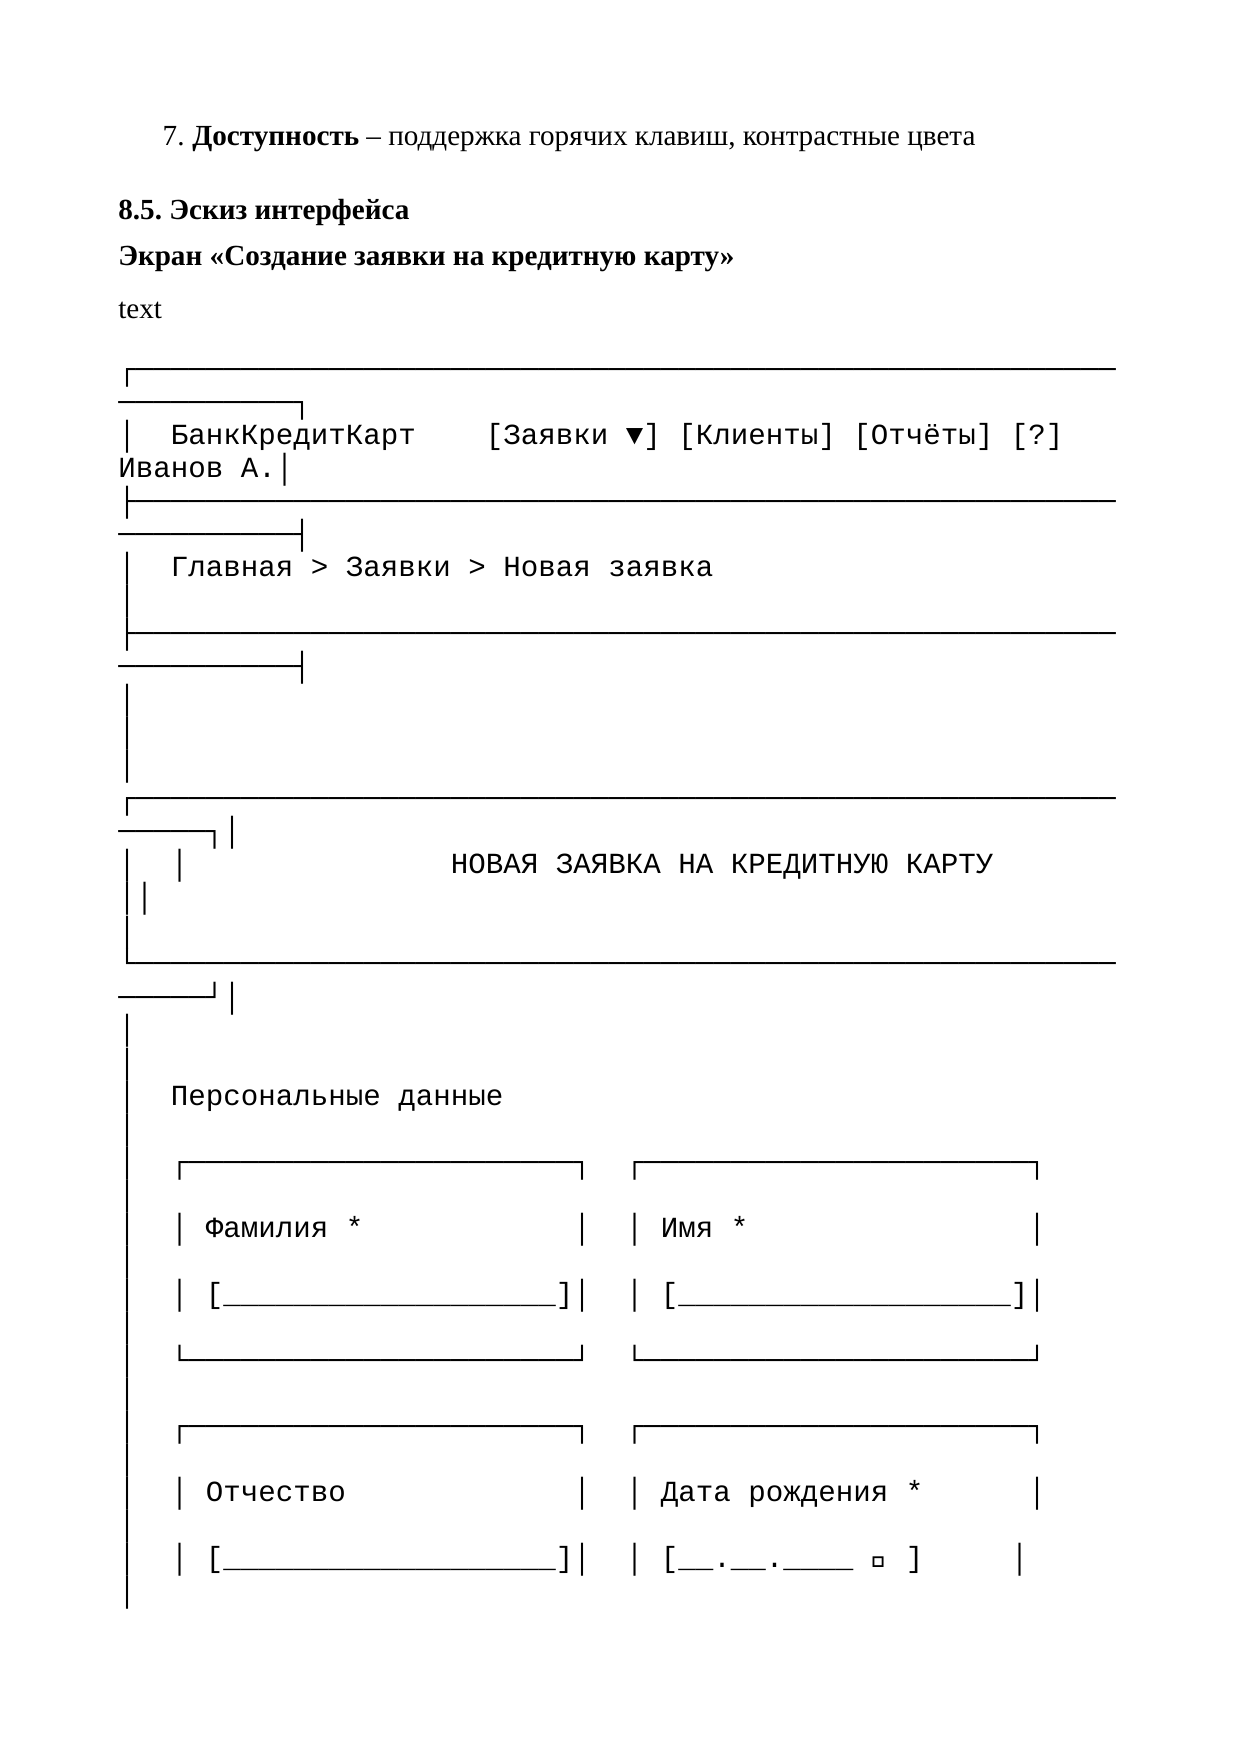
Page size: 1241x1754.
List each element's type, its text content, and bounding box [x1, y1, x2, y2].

text text [118, 291, 1122, 325]
text │ │ [118, 684, 126, 751]
text │ └──────────────────────┘ └──────────────────────┘ │ [180, 1345, 581, 1359]
text ├──────────────────────────────────────────────────────────────────┤ [118, 618, 1122, 684]
text │ Персональные данные │ [118, 1081, 126, 1147]
text │ Главная > Заявки > Новая заявка │ [128, 552, 1122, 618]
text │ ┌──────────────────────┐ ┌──────────────────────┐ │ [128, 1147, 1122, 1213]
subtitle 8.5. Эскиз интерфейса [118, 192, 1122, 226]
text Экран «Создание заявки на кредитную карту» [118, 238, 1122, 272]
text │ ┌─────────────────────────────────────────────────────────────┐│ [118, 751, 1122, 849]
text ┌──────────────────────────────────────────────────────────────────┐ [118, 354, 1122, 420]
text │ │ [128, 684, 1122, 751]
text │ │ Отчество │ │ Дата рождения * │ │ [128, 1477, 1122, 1543]
text │ БанкКредитКарт [Заявки ▼] [Клиенты] [Отчёты] [?] Иванов А.│ [118, 420, 1122, 486]
text │ └──────────────────────┘ └──────────────────────┘ │ [635, 1345, 1036, 1359]
text │ │ [___________________]│ │ [___________________]│ │ [128, 1279, 1122, 1345]
text │ └──────────────────────┘ └──────────────────────┘ │ [128, 1345, 1122, 1411]
text │ ┌──────────────────────┐ ┌──────────────────────┐ │ [128, 1411, 1122, 1477]
text │ └─────────────────────────────────────────────────────────────┘│ [118, 916, 1122, 1015]
text │ │ Фамилия * │ │ Имя * │ │ [128, 1213, 1122, 1279]
text │ Персональные данные │ [128, 1081, 1122, 1147]
text │ │ [___________________]│ │ [__.__.____ 📅 ] │ │ [128, 1543, 1122, 1609]
list Доступность – поддержка горячих клавиш, контрастные цвета [162, 118, 1122, 152]
text │ │ НОВАЯ ЗАЯВКА НА КРЕДИТНУЮ КАРТУ ││ [118, 849, 1122, 916]
text │ │ [118, 1015, 1122, 1081]
text ├──────────────────────────────────────────────────────────────────┤ [118, 486, 1122, 552]
